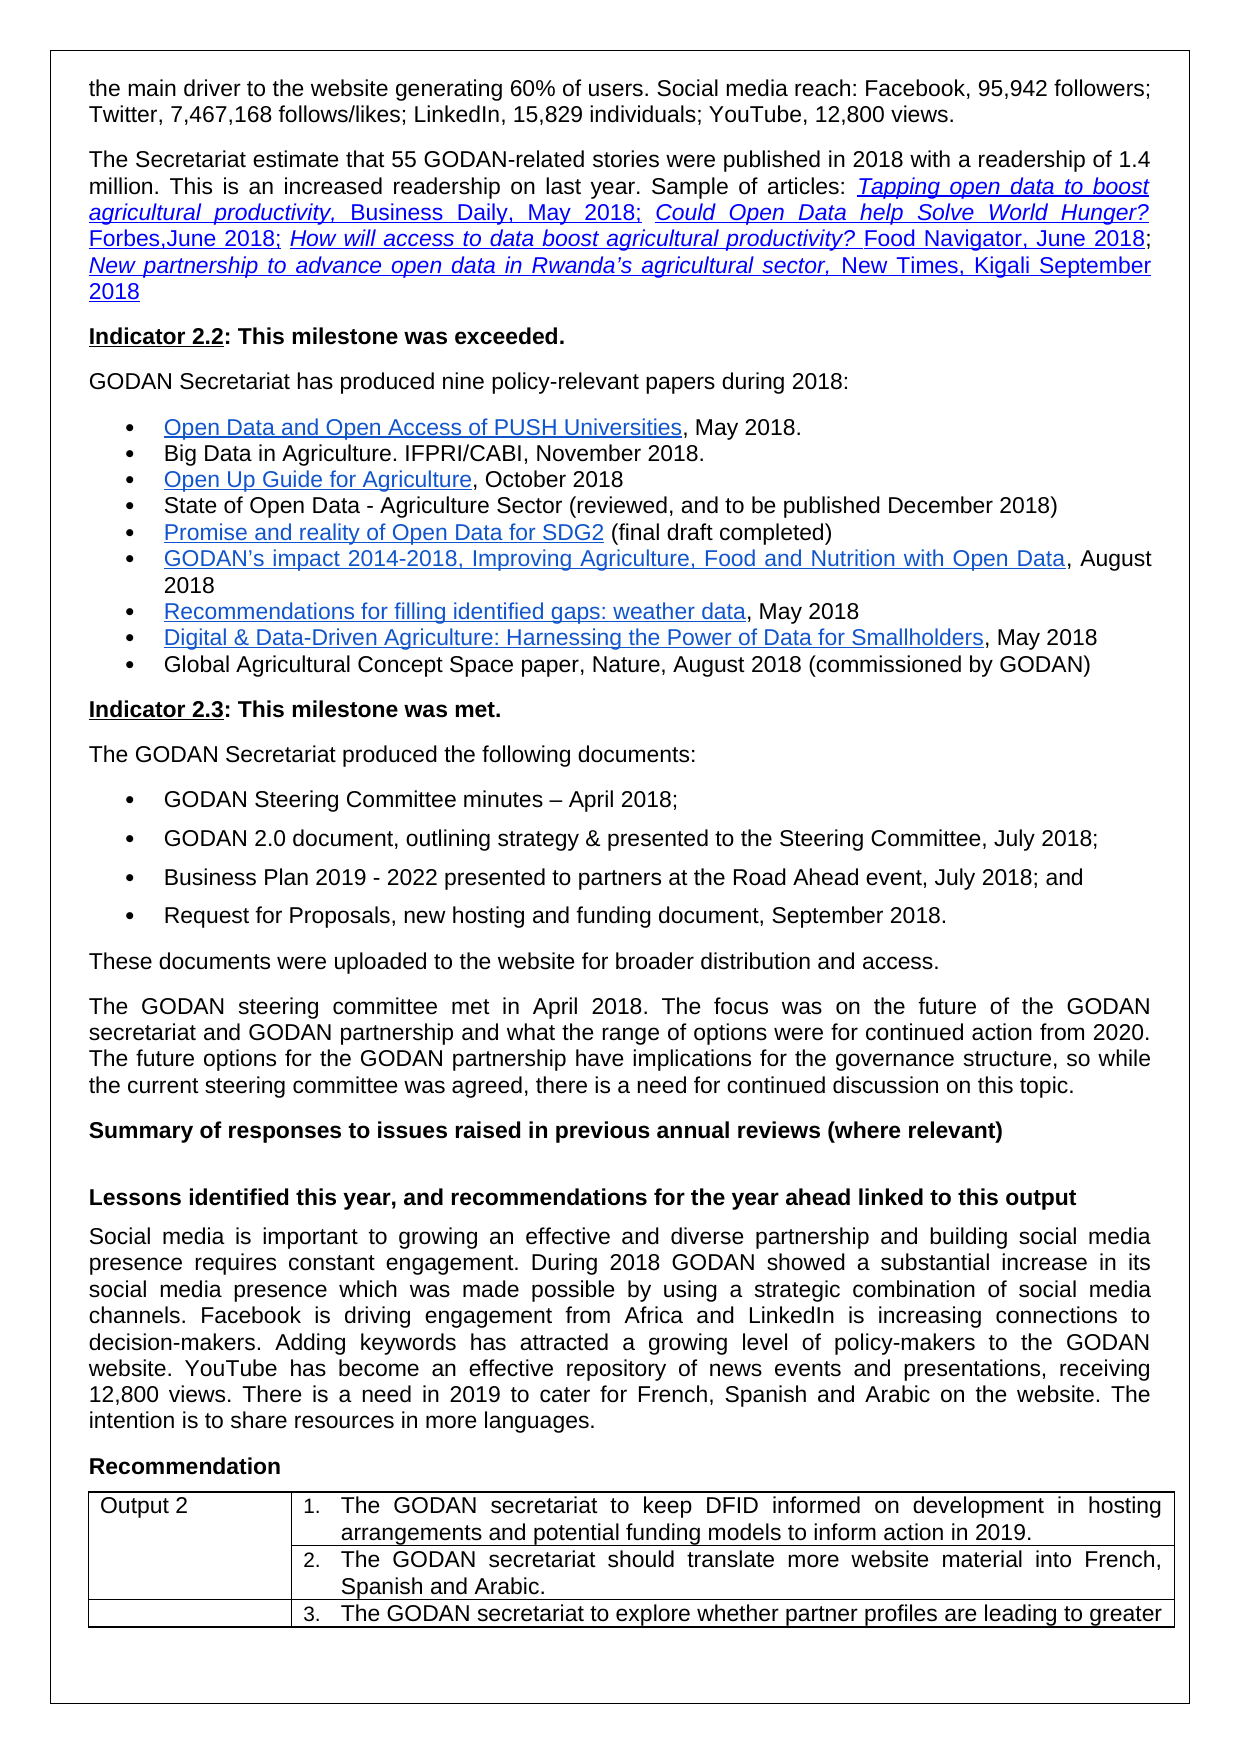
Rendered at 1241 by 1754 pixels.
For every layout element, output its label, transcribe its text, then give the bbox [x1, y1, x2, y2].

text Indicator 2.2: This milestone was exceeded. [89, 323, 1152, 349]
list Recommendations for filling identified gaps: weather data, May 2018 [126, 598, 1152, 624]
table_cell [89, 1600, 291, 1626]
table_cell The GODAN secretariat should translate more website material into French, Spanish and Arabic. [292, 1546, 1174, 1599]
list Global Agricultural Concept Space paper, Nature, August 2018 (commissioned by GODAN) [126, 651, 1152, 677]
list Digital & Data-Driven Agriculture: Harnessing the Power of Data for Smallholders, May 2018 [126, 624, 1152, 651]
text Summary of responses to issues raised in previous annual reviews (where relevant) [89, 1117, 1152, 1143]
text Social media is important to growing an effective and diverse partnership and building social media presence requires constant engagement. During 2018 GODAN showed a substantial increase in its social media presence which was made possible by using a strategic combination of social media channels. Facebook is driving engagement from Africa and LinkedIn is increasing connections to decision-makers. Adding keywords has attracted a growing level of policy-makers to the GODAN website. YouTube has become an effective repository of news events and presentations, receiving 12,800 views. There is a need in 2019 to cater for French, Spanish and Arabic on the website. The intention is to share resources in more languages. [89, 1223, 1152, 1434]
text The GODAN Secretariat produced the following documents: [89, 741, 1152, 767]
text GODAN Secretariat has produced nine policy-relevant papers during 2018: [89, 368, 1152, 395]
text The Secretariat estimate that 55 GODAN-related stories were published in 2018 with a readership of 1.4 million. This is an increased readership on last year. Sample of articles: Tapping open data to boost agricultural productivity, Business Daily, May 2018; Could Open Data help Solve World Hunger? Forbes,June 2018; How will access to data boost agricultural productivity? Food Navigator, June 2018; New partnership to advance open data in Rwanda’s agricultural sector, New Times, Kigali September 2018 [89, 146, 1152, 304]
text These documents were uploaded to the website for broader distribution and access. [89, 948, 1152, 974]
text The GODAN steering committee met in April 2018. The focus was on the future of the GODAN secretariat and GODAN partnership and what the range of options were for continued action from 2020. The future options for the GODAN partnership have implications for the governance structure, so while the current steering committee was agreed, there is a need for continued discussion on this topic. [89, 993, 1152, 1098]
list Business Plan 2019 - 2022 presented to partners at the Road Ahead event, July 2018; and [126, 864, 1152, 890]
list State of Open Data - Agriculture Sector (reviewed, and to be published December 2018) [126, 492, 1152, 519]
table_header Output 2 [89, 1493, 291, 1599]
table_header The GODAN secretariat to keep DFID informed on development in hosting arrangements and potential funding models to inform action in 2019. [292, 1493, 1174, 1545]
text the main driver to the website generating 60% of users. Social media reach: Facebook, 95,942 followers; Twitter, 7,467,168 follows/likes; LinkedIn, 15,829 individuals; YouTube, 12,800 views. [89, 75, 1152, 128]
table_cell The GODAN secretariat to explore whether partner profiles are leading to greater [292, 1600, 1174, 1626]
text Lessons identified this year, and recommendations for the year ahead linked to this output [89, 1184, 1152, 1211]
text Recommendation [89, 1453, 1152, 1479]
list GODAN 2.0 document, outlining strategy & presented to the Steering Committee, July 2018; [126, 825, 1152, 851]
list GODAN Steering Committee minutes – April 2018; [126, 786, 1152, 812]
text Indicator 2.3: This milestone was met. [89, 696, 1152, 722]
list Big Data in Agriculture. IFPRI/CABI, November 2018. [126, 440, 1152, 466]
list Open Data and Open Access of PUSH Universities, May 2018. [126, 413, 1152, 440]
list Request for Proposals, new hosting and funding document, September 2018. [126, 902, 1152, 929]
list GODAN’s impact 2014-2018, Improving Agriculture, Food and Nutrition with Open Data, August 2018 [126, 545, 1152, 598]
list Open Up Guide for Agriculture, October 2018 [126, 466, 1152, 492]
list Promise and reality of Open Data for SDG2 (final draft completed) [126, 519, 1152, 545]
